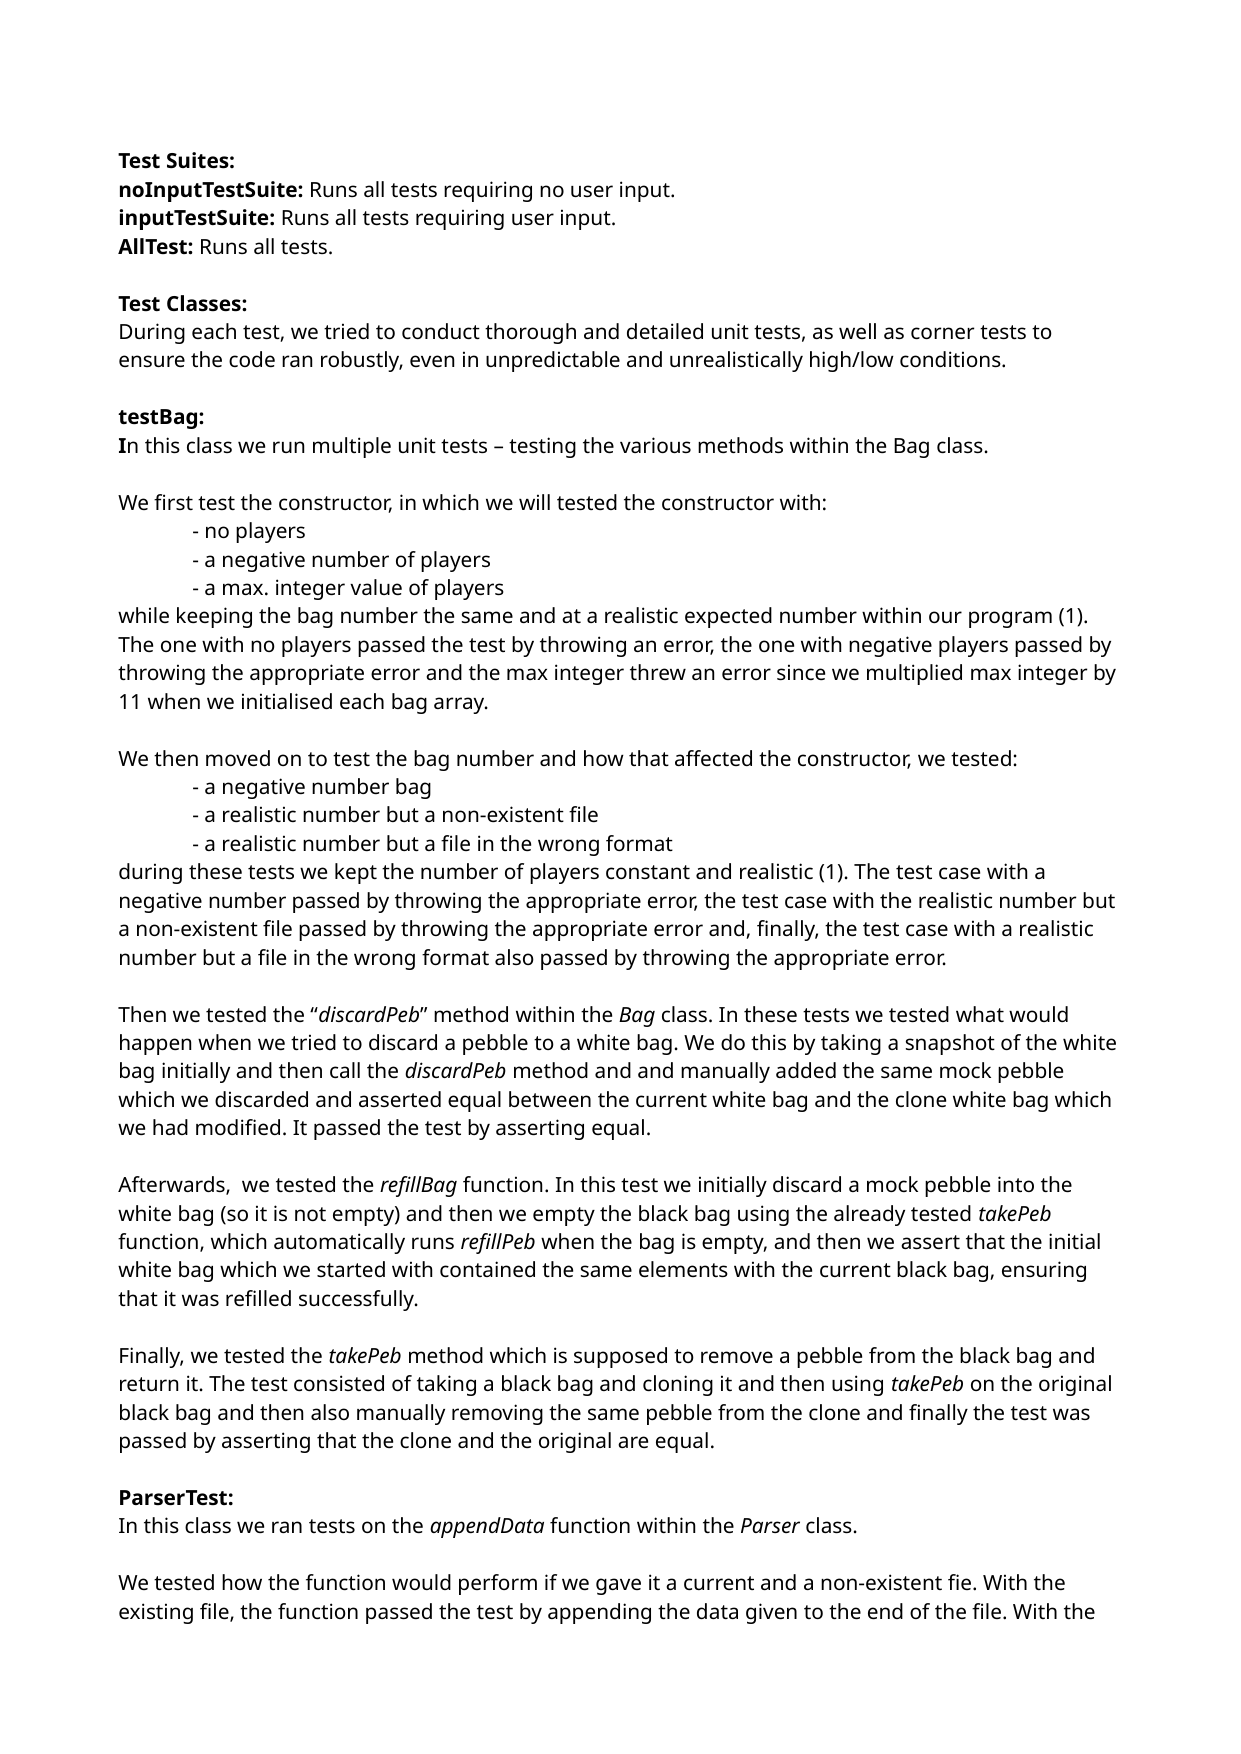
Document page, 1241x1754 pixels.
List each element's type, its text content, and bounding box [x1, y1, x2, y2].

text Finally, we tested the takePeb method which is supposed to remove a pebble from the black bag and return it. The test consisted of taking a black bag and cloning it and then using takePeb on the original black bag and then also manually removing the same pebble from the clone and finally the test was passed by asserting that the clone and the original are equal. [118, 1341, 1122, 1455]
text During each test, we tried to conduct thorough and detailed unit tests, as well as corner tests to ensure the code ran robustly, even in unpredictable and unrealistically high/low conditions. [118, 317, 1122, 374]
text ParserTest: [118, 1483, 1122, 1512]
text Test Suites: [118, 147, 1122, 175]
text - a realistic number but a non-existent file [118, 801, 1122, 829]
text Then we tested the “discardPeb” method within the Bag class. In these tests we tested what would happen when we tried to discard a pebble to a white bag. We do this by taking a snapshot of the white bag initially and then call the discardPeb method and and manually added the same mock pebble which we discarded and asserted equal between the current white bag and the clone white bag which we had modified. It passed the test by asserting equal. [118, 1000, 1122, 1142]
text inputTestSuite: Runs all tests requiring user input. [118, 203, 1122, 232]
text - no players [118, 516, 1122, 545]
text Test Classes: [118, 289, 1122, 317]
text while keeping the bag number the same and at a realistic expected number within our program (1). The one with no players passed the test by throwing an error, the one with negative players passed by throwing the appropriate error and the max integer threw an error since we multiplied max integer by 11 when we initialised each bag array. [118, 602, 1122, 715]
text In this class we ran tests on the appendData function within the Parser class. [118, 1512, 1122, 1540]
text - a negative number bag [118, 772, 1122, 801]
text - a negative number of players [118, 545, 1122, 573]
text - a realistic number but a file in the wrong format [118, 829, 1122, 857]
text In this class we run multiple unit tests – testing the various methods within the Bag class. [118, 431, 1122, 459]
text Afterwards, we tested the refillBag function. In this test we initially discard a mock pebble into the white bag (so it is not empty) and then we empty the black bag using the already tested takePeb function, which automatically runs refillPeb when the bag is empty, and then we assert that the initial white bag which we started with contained the same elements with the current black bag, ensuring that it was refilled successfully. [118, 1170, 1122, 1312]
text - a max. integer value of players [118, 573, 1122, 602]
text We then moved on to test the bag number and how that affected the constructor, we tested: [118, 744, 1122, 772]
text noInputTestSuite: Runs all tests requiring no user input. [118, 175, 1122, 203]
text We first test the constructor, in which we will tested the constructor with: [118, 488, 1122, 516]
text testBag: [118, 402, 1122, 431]
text We tested how the function would perform if we gave it a current and a non-existent fie. With the existing file, the function passed the test by appending the data given to the end of the file. With the [118, 1568, 1122, 1625]
text during these tests we kept the number of players constant and realistic (1). The test case with a negative number passed by throwing the appropriate error, the test case with the realistic number but a non-existent file passed by throwing the appropriate error and, finally, the test case with a realistic number but a file in the wrong format also passed by throwing the appropriate error. [118, 857, 1122, 971]
text AllTest: Runs all tests. [118, 232, 1122, 260]
